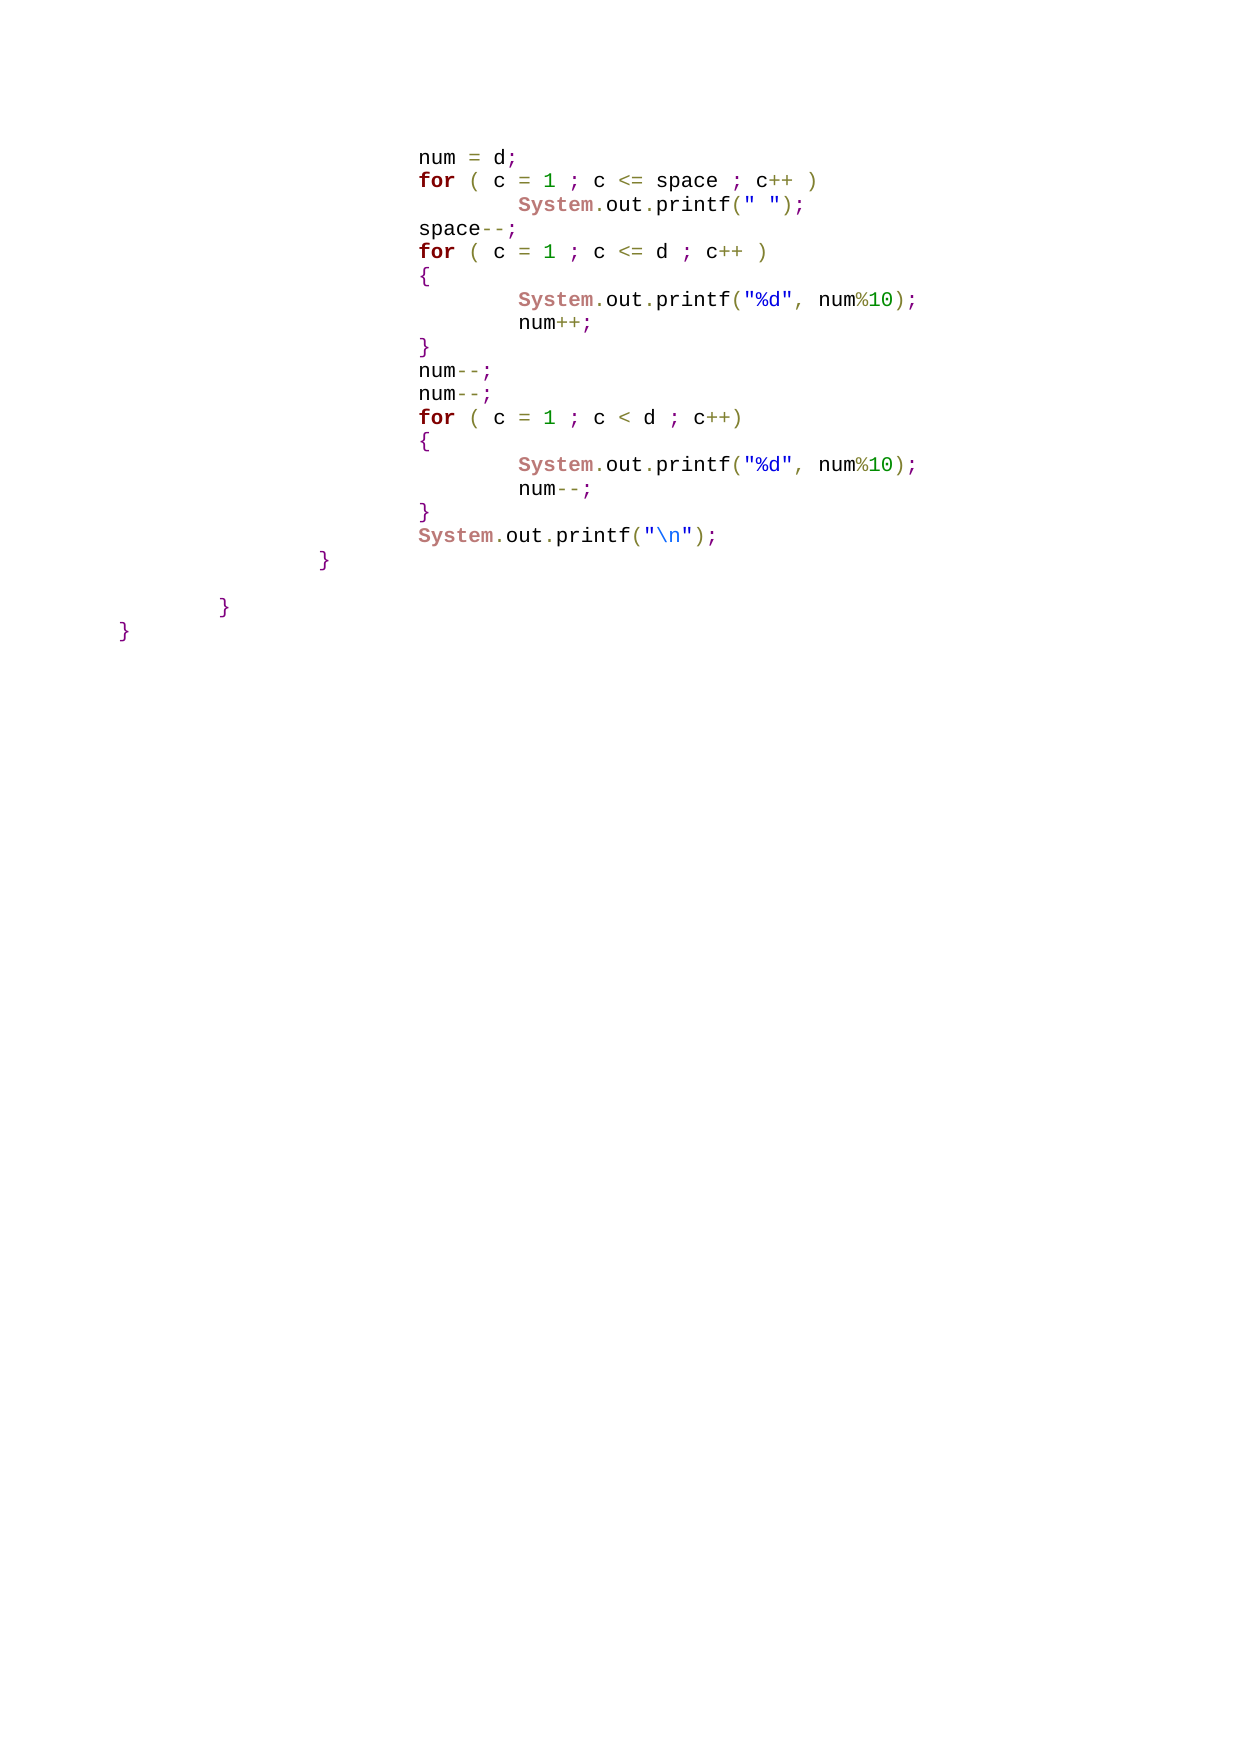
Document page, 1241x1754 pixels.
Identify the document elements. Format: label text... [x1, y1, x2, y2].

text } [118, 336, 1122, 359]
text System.out.printf("\n"); [118, 525, 1122, 549]
text num--; [118, 383, 1122, 407]
text for ( c = 1 ; c <= space ; c++ ) [118, 170, 1122, 194]
text for ( c = 1 ; c < d ; c++) [118, 407, 1122, 431]
text } [118, 549, 1122, 572]
text num++; [118, 312, 1122, 336]
text { [118, 431, 1122, 454]
text System.out.printf(" "); [118, 194, 1122, 218]
text } [118, 596, 1122, 620]
text } [118, 620, 1122, 643]
text for ( c = 1 ; c <= d ; c++ ) [118, 241, 1122, 265]
text space--; [118, 218, 1122, 241]
text { [118, 265, 1122, 289]
text System.out.printf("%d", num%10); [118, 289, 1122, 312]
text num = d; [118, 147, 1122, 170]
text num--; [118, 359, 1122, 383]
text num--; [118, 478, 1122, 501]
text System.out.printf("%d", num%10); [118, 454, 1122, 478]
text } [118, 501, 1122, 525]
